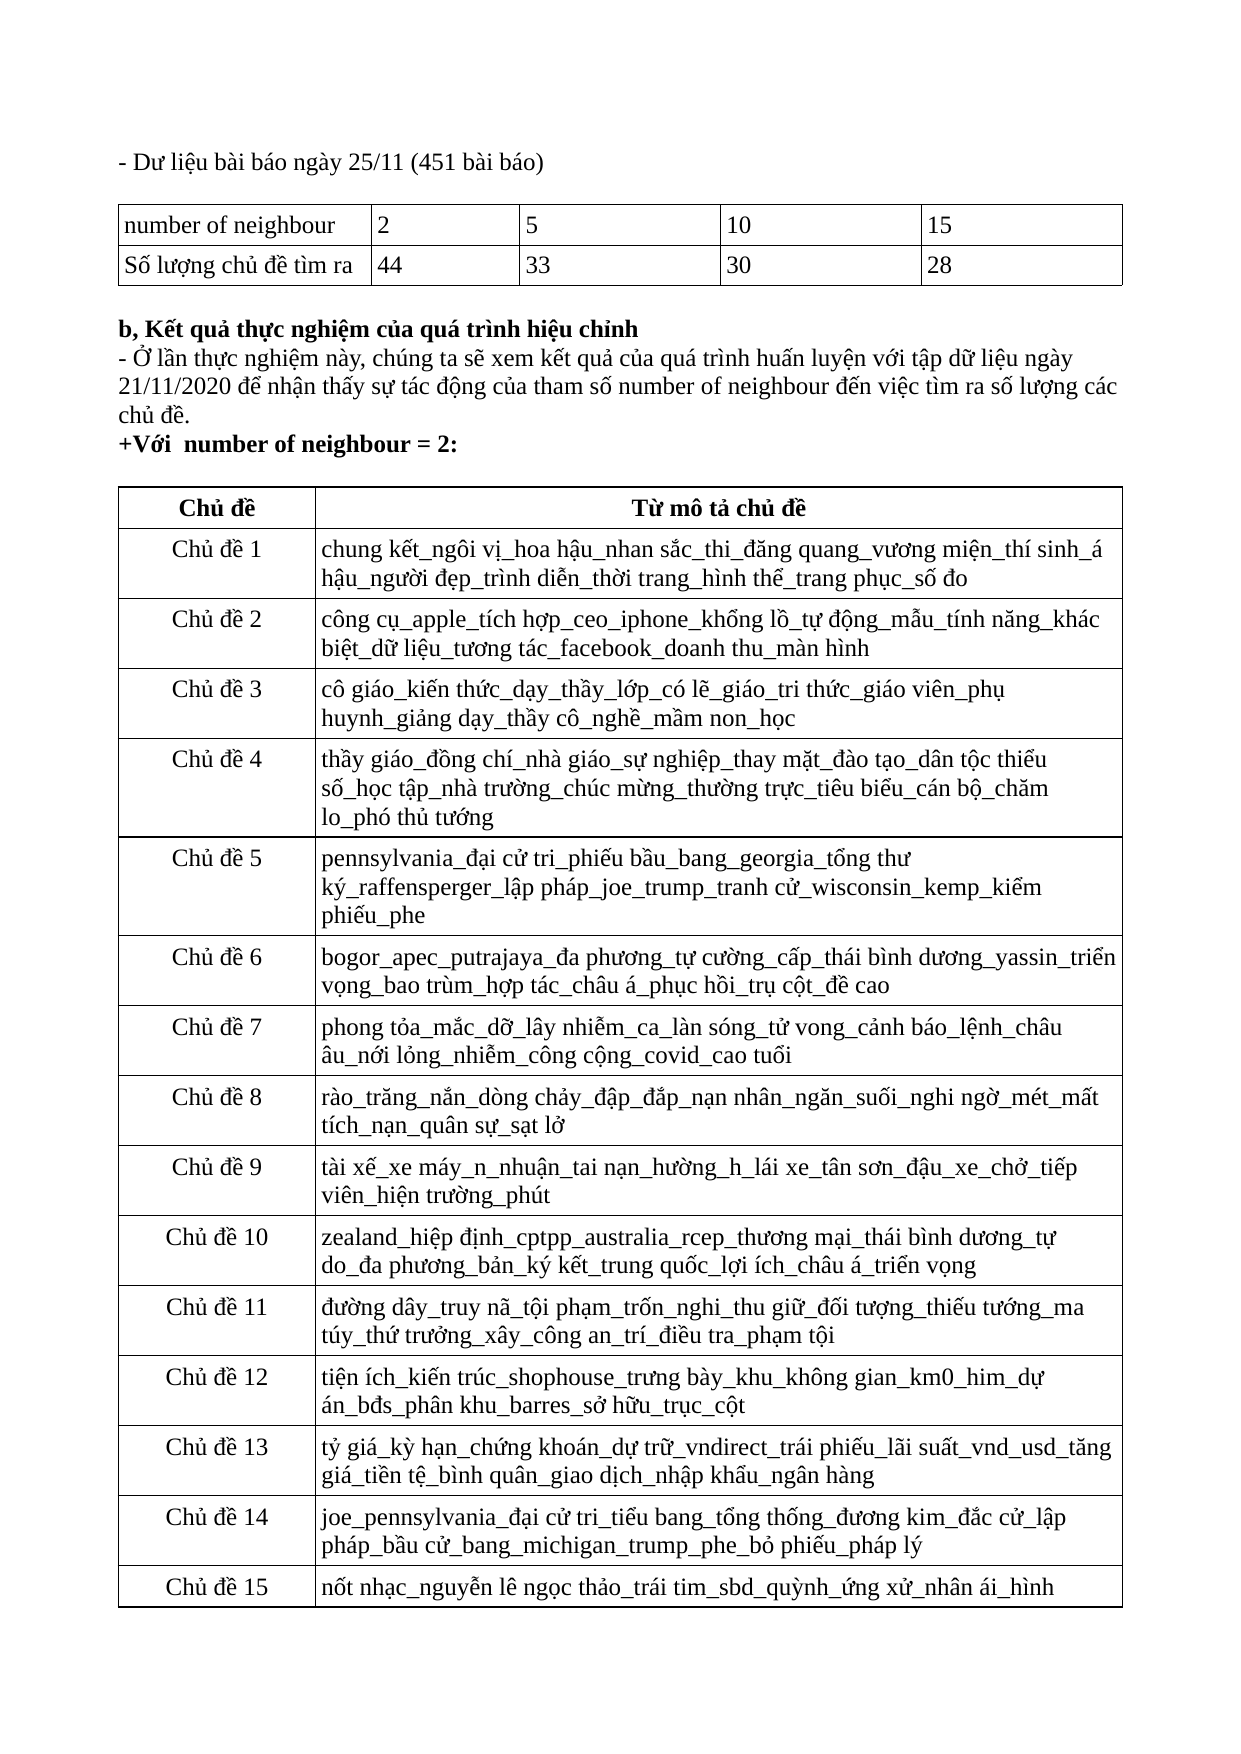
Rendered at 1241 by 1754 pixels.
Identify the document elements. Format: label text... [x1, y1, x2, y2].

text b, Kết quả thực nghiệm của quá trình hiệu chỉnh [118, 314, 1122, 343]
table_header 2 [372, 205, 519, 245]
table_cell cô giáo_kiến thức_dạy_thầy_lớp_có lẽ_giáo_tri thức_giáo viên_phụ huynh_giảng dạy_thầy cô_nghề_mầm non_học [316, 669, 1122, 738]
table_cell Chủ đề 6 [119, 936, 315, 1005]
table_cell Chủ đề 15 [119, 1566, 315, 1606]
table_cell Chủ đề 2 [119, 599, 315, 668]
table_cell Chủ đề 9 [119, 1146, 315, 1215]
table_cell thầy giáo_đồng chí_nhà giáo_sự nghiệp_thay mặt_đào tạo_dân tộc thiểu số_học tập_nhà trường_chúc mừng_thường trực_tiêu biểu_cán bộ_chăm lo_phó thủ tướng [316, 739, 1122, 836]
table_header 15 [922, 205, 1122, 245]
table_cell Chủ đề 11 [119, 1286, 315, 1355]
table_cell nốt nhạc_nguyễn lê ngọc thảo_trái tim_sbd_quỳnh_ứng xử_nhân ái_hình [316, 1566, 1122, 1606]
text - Ở lần thực nghiệm này, chúng ta sẽ xem kết quả của quá trình huấn luyện với tập dữ liệu ngày 21/11/2020 để nhận thấy sự tác động của tham số number of neighbour đến việc tìm ra số lượng các chủ đề. [118, 343, 1122, 429]
table_cell tài xế_xe máy_n_nhuận_tai nạn_hường_h_lái xe_tân sơn_đậu_xe_chở_tiếp viên_hiện trường_phút [316, 1146, 1122, 1215]
table_cell Chủ đề 7 [119, 1006, 315, 1075]
table_cell Chủ đề 13 [119, 1426, 315, 1495]
text +Với number of neighbour = 2: [118, 429, 1122, 458]
table_cell bogor_apec_putrajaya_đa phương_tự cường_cấp_thái bình dương_yassin_triển vọng_bao trùm_hợp tác_châu á_phục hồi_trụ cột_đề cao [316, 936, 1122, 1005]
table_cell chung kết_ngôi vị_hoa hậu_nhan sắc_thi_đăng quang_vương miện_thí sinh_á hậu_người đẹp_trình diễn_thời trang_hình thể_trang phục_số đo [316, 529, 1122, 598]
table_cell 28 [922, 246, 1122, 285]
table_cell Chủ đề 5 [119, 838, 315, 935]
table_cell Chủ đề 14 [119, 1496, 315, 1565]
table_cell Chủ đề 4 [119, 739, 315, 836]
table_cell rào_trăng_nắn_dòng chảy_đập_đắp_nạn nhân_ngăn_suối_nghi ngờ_mét_mất tích_nạn_quân sự_sạt lở [316, 1076, 1122, 1145]
table_cell tỷ giá_kỳ hạn_chứng khoán_dự trữ_vndirect_trái phiếu_lãi suất_vnd_usd_tăng giá_tiền tệ_bình quân_giao dịch_nhập khẩu_ngân hàng [316, 1426, 1122, 1495]
table_header Chủ đề [119, 488, 315, 528]
table_cell Số lượng chủ đề tìm ra [119, 246, 371, 285]
table_cell 33 [520, 246, 720, 285]
table_cell Chủ đề 8 [119, 1076, 315, 1145]
table_header 10 [721, 205, 921, 245]
table_cell đường dây_truy nã_tội phạm_trốn_nghi_thu giữ_đối tượng_thiếu tướng_ma túy_thứ trưởng_xây_công an_trí_điều tra_phạm tội [316, 1286, 1122, 1355]
table_cell phong tỏa_mắc_dỡ_lây nhiễm_ca_làn sóng_tử vong_cảnh báo_lệnh_châu âu_nới lỏng_nhiễm_công cộng_covid_cao tuổi [316, 1006, 1122, 1075]
table_cell pennsylvania_đại cử tri_phiếu bầu_bang_georgia_tổng thư ký_raffensperger_lập pháp_joe_trump_tranh cử_wisconsin_kemp_kiểm phiếu_phe [316, 838, 1122, 935]
table_cell tiện ích_kiến trúc_shophouse_trưng bày_khu_không gian_km0_him_dự án_bđs_phân khu_barres_sở hữu_trục_cột [316, 1356, 1122, 1425]
table_cell Chủ đề 12 [119, 1356, 315, 1425]
table_header 5 [520, 205, 720, 245]
text - Dư liệu bài báo ngày 25/11 (451 bài báo) [118, 147, 1122, 176]
table_cell Chủ đề 10 [119, 1216, 315, 1285]
table_header number of neighbour [119, 205, 371, 245]
table_cell Chủ đề 3 [119, 669, 315, 738]
table_cell Chủ đề 1 [119, 529, 315, 598]
table_cell 30 [721, 246, 921, 285]
table_cell 44 [372, 246, 519, 285]
table_header Từ mô tả chủ đề [316, 488, 1122, 528]
table_cell joe_pennsylvania_đại cử tri_tiểu bang_tổng thống_đương kim_đắc cử_lập pháp_bầu cử_bang_michigan_trump_phe_bỏ phiếu_pháp lý [316, 1496, 1122, 1565]
table_cell zealand_hiệp định_cptpp_australia_rcep_thương mại_thái bình dương_tự do_đa phương_bản_ký kết_trung quốc_lợi ích_châu á_triển vọng [316, 1216, 1122, 1285]
table_cell công cụ_apple_tích hợp_ceo_iphone_khổng lồ_tự động_mẫu_tính năng_khác biệt_dữ liệu_tương tác_facebook_doanh thu_màn hình [316, 599, 1122, 668]
